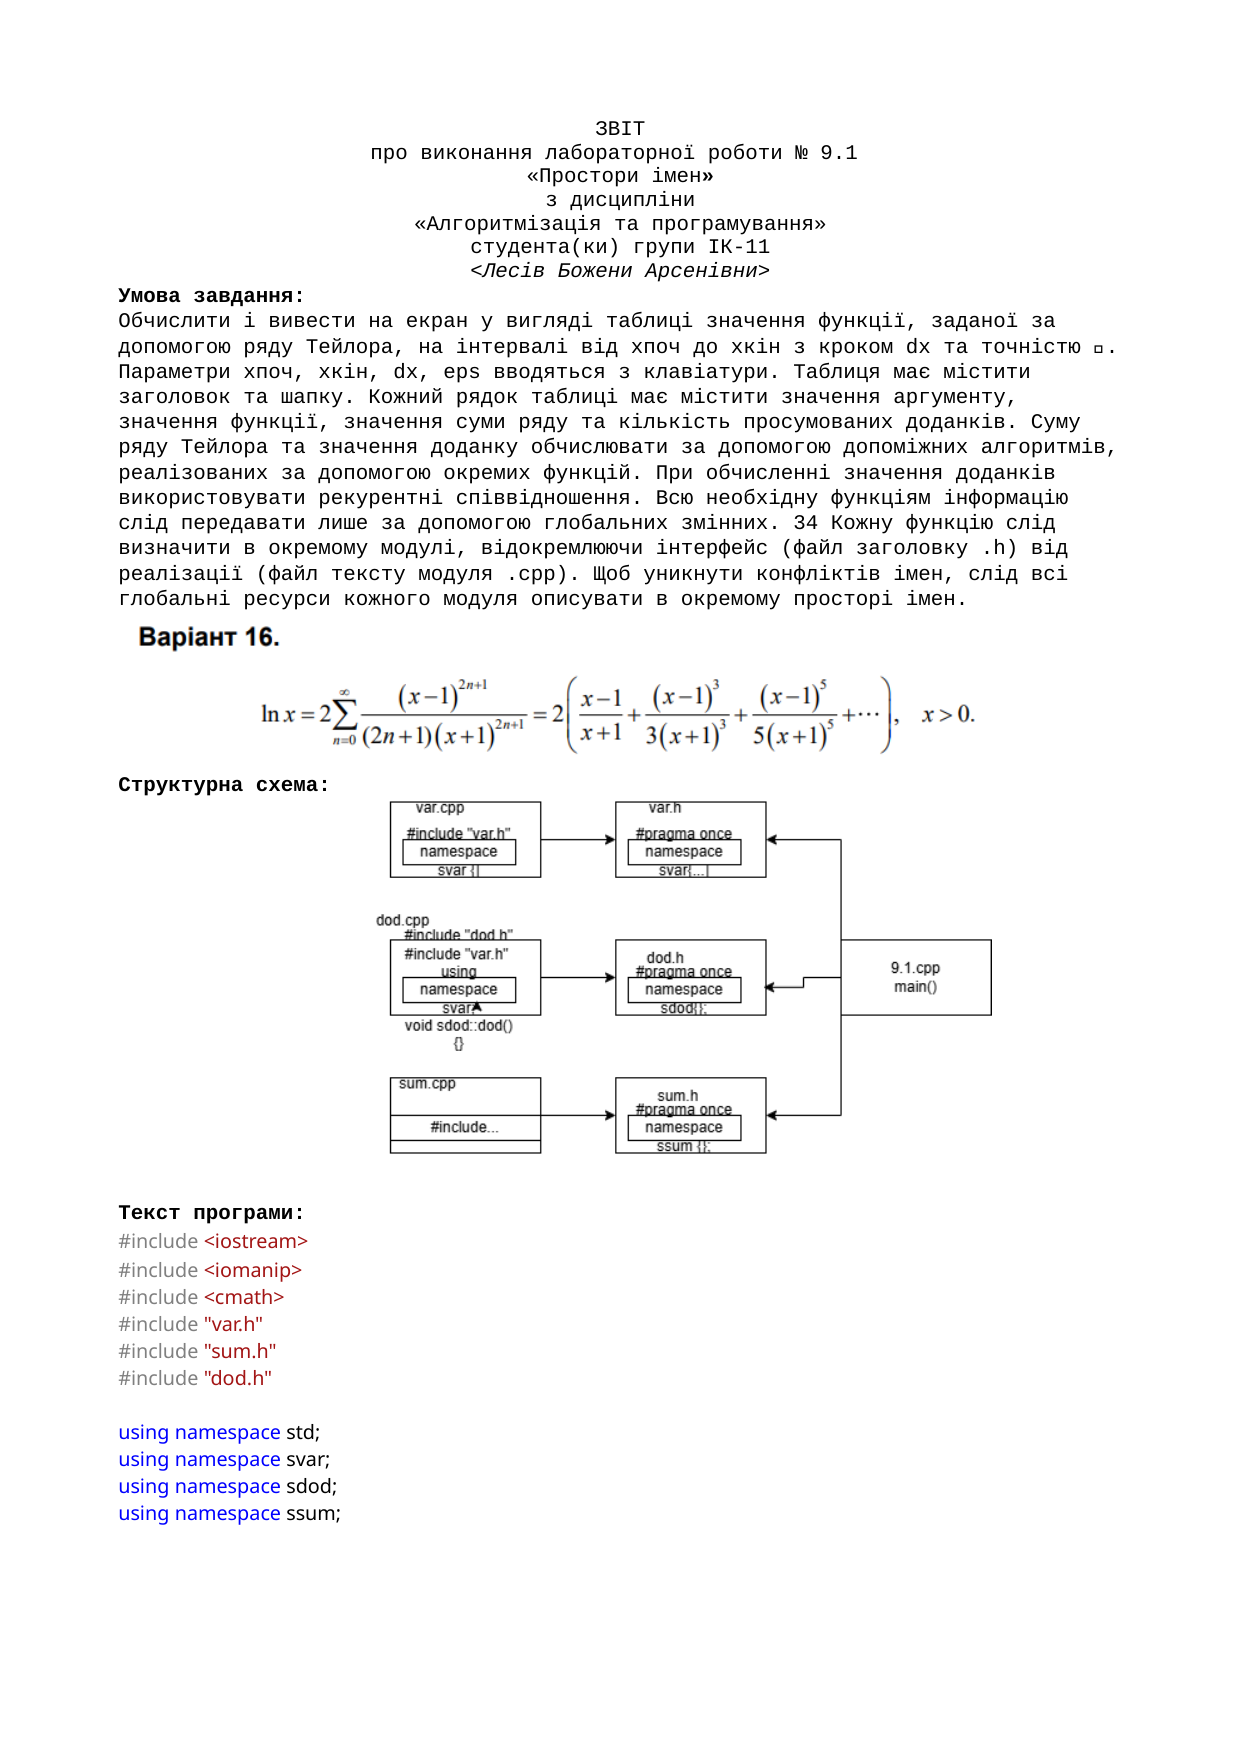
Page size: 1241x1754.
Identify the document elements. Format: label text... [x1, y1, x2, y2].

text студента(ки) групи ІК-11 [118, 236, 1122, 260]
text #include <iostream> [118, 1227, 1122, 1254]
text <Лесів Божени Арсенівни> [118, 260, 1122, 284]
text ЗВІТ [118, 118, 1122, 142]
text #include <iomanip> [118, 1256, 1122, 1283]
text Текст програми: [118, 1202, 1122, 1226]
text з дисципліни [118, 189, 1122, 213]
text #include "sum.h" [118, 1337, 1122, 1364]
text Обчислити і вивести на екран у вигляді таблиці значення функції, заданої за допомогою ряду Тейлора, на інтервалі від хпоч до хкін з кроком dx та точністю . Параметри xпоч, xкін, dx, eps вводяться з клавіатури. Таблиця має містити заголовок та шапку. Кожний рядок таблиці має містити значення аргументу, значення функції, значення суми ряду та кількість просумованих доданків. Суму ряду Тейлора та значення доданку обчислювати за допомогою допоміжних алгоритмів, реалізованих за допомогою окремих функцій. При обчисленні значення доданків використовувати рекурентні співвідношення. Всю необхідну функціям інформацію слід передавати лише за допомогою глобальних змінних. 34 Кожну функцію слід визначити в окремому модулі, відокремлюючи інтерфейс (файл заголовку .h) від реалізації (файл тексту модуля .cpp). Щоб уникнути конфліктів імен, слід всі глобальні ресурси кожного модуля описувати в окремому просторі імен. [118, 310, 1122, 611]
text using namespace sdod; [118, 1472, 1122, 1499]
text using namespace std; [118, 1418, 1122, 1445]
text «Простори імен» [118, 165, 1122, 189]
text Структурна схема: [118, 771, 1122, 797]
text #include "var.h" [118, 1310, 1122, 1337]
picture [365, 790, 992, 1155]
text using namespace svar; [118, 1445, 1122, 1472]
text #include <cmath> [118, 1283, 1122, 1310]
text Умова завдання: [118, 285, 1122, 309]
picture [118, 612, 1123, 771]
text using namespace ssum; [118, 1499, 1122, 1526]
text «Алгоритмізація та програмування» [118, 213, 1122, 236]
text #include "dod.h" [118, 1364, 1122, 1391]
text про виконання лабораторної роботи № 9.1 [118, 142, 1122, 165]
